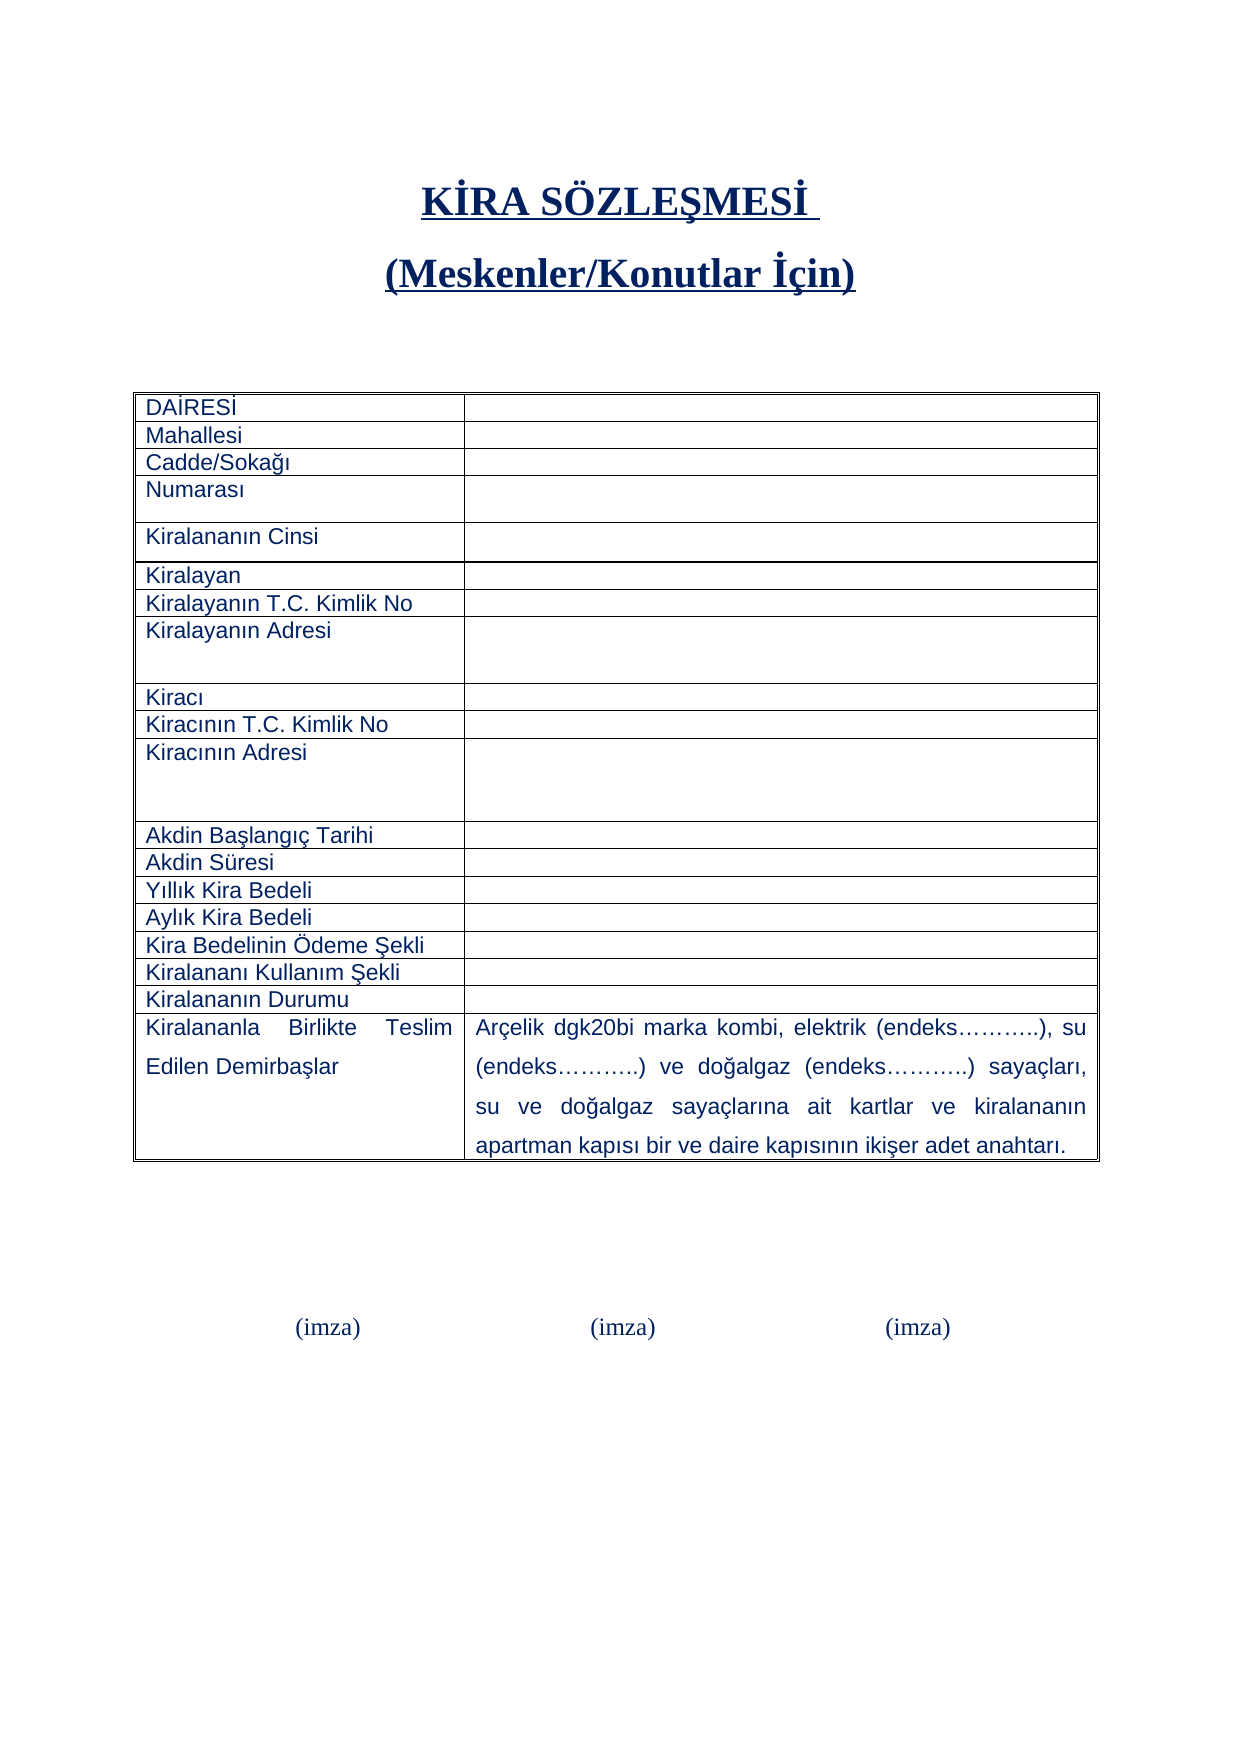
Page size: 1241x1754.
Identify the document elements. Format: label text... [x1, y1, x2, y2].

table_cell Cadde/Sokağı [136, 449, 464, 475]
table_cell Kiralananı Kullanım Şekli [136, 959, 464, 985]
table_cell Kiracının T.C. Kimlik No [136, 711, 464, 738]
table_cell Yıllık Kira Bedeli [136, 877, 464, 903]
table_cell Akdin Başlangıç Tarihi [136, 822, 464, 848]
table_cell Mahallesi [136, 422, 464, 448]
table_cell Numarası [136, 476, 464, 522]
table_cell Kiralayanın T.C. Kimlik No [136, 590, 464, 616]
table_cell [465, 904, 1097, 931]
table_cell [465, 449, 1097, 475]
text KİRA SÖZLEŞMESİ [148, 176, 1093, 224]
table_cell [465, 822, 1097, 848]
table_cell [465, 563, 1097, 589]
table_cell [465, 849, 1097, 876]
table_cell Kiralananın Durumu [136, 986, 464, 1013]
table_cell [465, 877, 1097, 903]
table_cell [465, 711, 1097, 738]
table_cell [465, 986, 1097, 1013]
table_cell [465, 590, 1097, 616]
table_cell Kira Bedelinin Ödeme Şekli [136, 932, 464, 958]
table_cell Kiralananla Birlikte Teslim Edilen Demirbaşlar [136, 1014, 464, 1158]
table_cell [465, 684, 1097, 710]
table_cell Kiracının Adresi [136, 739, 464, 821]
table_cell [465, 932, 1097, 958]
text (imza) (imza) (imza) [221, 1312, 1093, 1341]
table_cell [465, 523, 1097, 561]
table_cell Kiralayan [136, 563, 464, 589]
text (Meskenler/Konutlar İçin) [148, 248, 1093, 296]
table_cell Aylık Kira Bedeli [136, 904, 464, 931]
table_cell Kiralananın Cinsi [136, 523, 464, 561]
table_cell Kiracı [136, 684, 464, 710]
table_cell [465, 617, 1097, 683]
table_cell Akdin Süresi [136, 849, 464, 876]
table_cell [465, 422, 1097, 448]
table_cell [465, 476, 1097, 522]
table_cell Kiralayanın Adresi [136, 617, 464, 683]
table_cell [465, 959, 1097, 985]
table_header Dairesi [136, 395, 464, 421]
table_cell Arçelik dgk20bi marka kombi, elektrik (endeks………..), su (endeks………..) ve doğalgaz (endeks………..) sayaçları, su ve doğalgaz sayaçlarına ait kartlar ve kiralananın apartman kapısı bir ve daire kapısının ikişer adet anahtarı. [465, 1014, 1097, 1158]
table_header [465, 395, 1097, 421]
table_cell [465, 739, 1097, 821]
